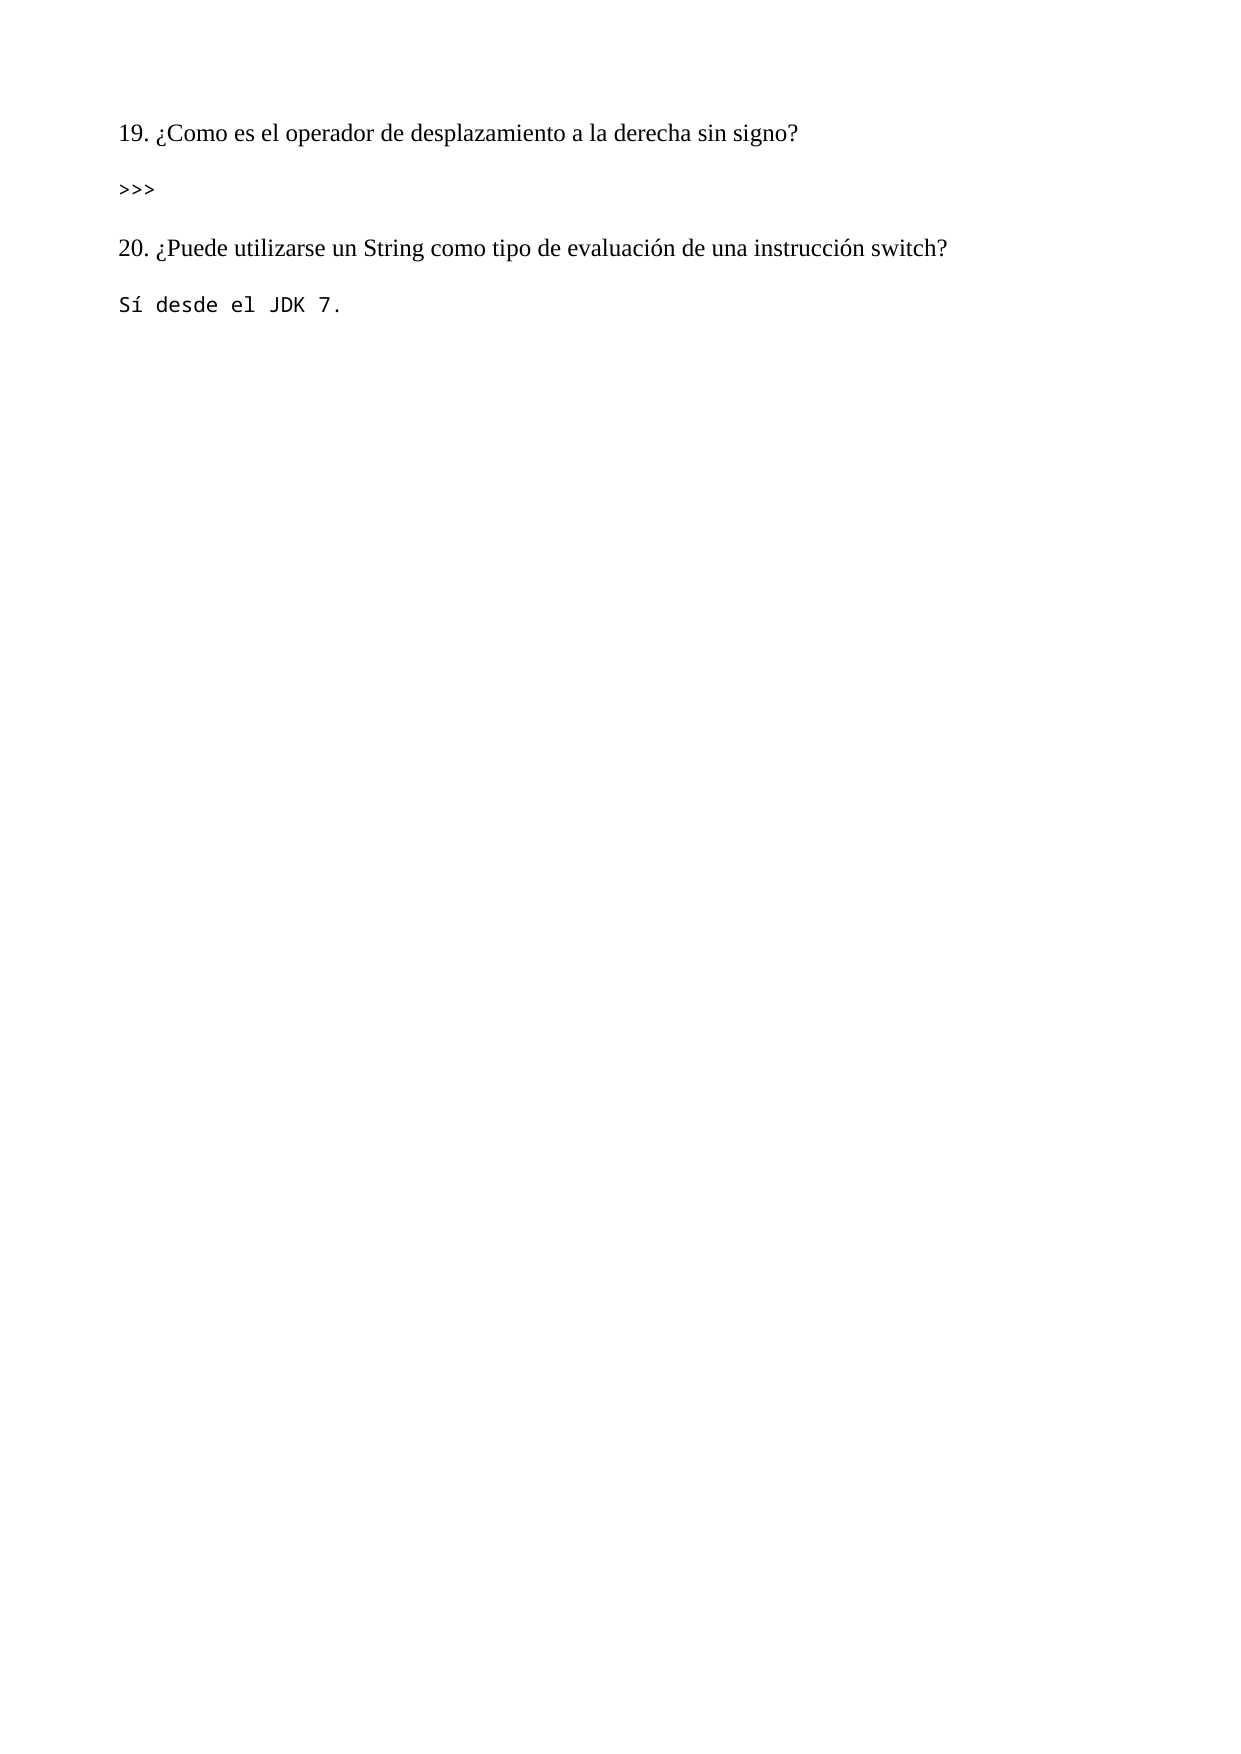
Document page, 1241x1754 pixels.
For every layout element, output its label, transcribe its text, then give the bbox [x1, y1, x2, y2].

text >>> [118, 176, 1122, 204]
text 20. ¿Puede utilizarse un String como tipo de evaluación de una instrucción switch? [118, 233, 1122, 262]
text Sí desde el JDK 7. [118, 290, 1122, 319]
text 19. ¿Como es el operador de desplazamiento a la derecha sin signo? [118, 118, 1122, 147]
